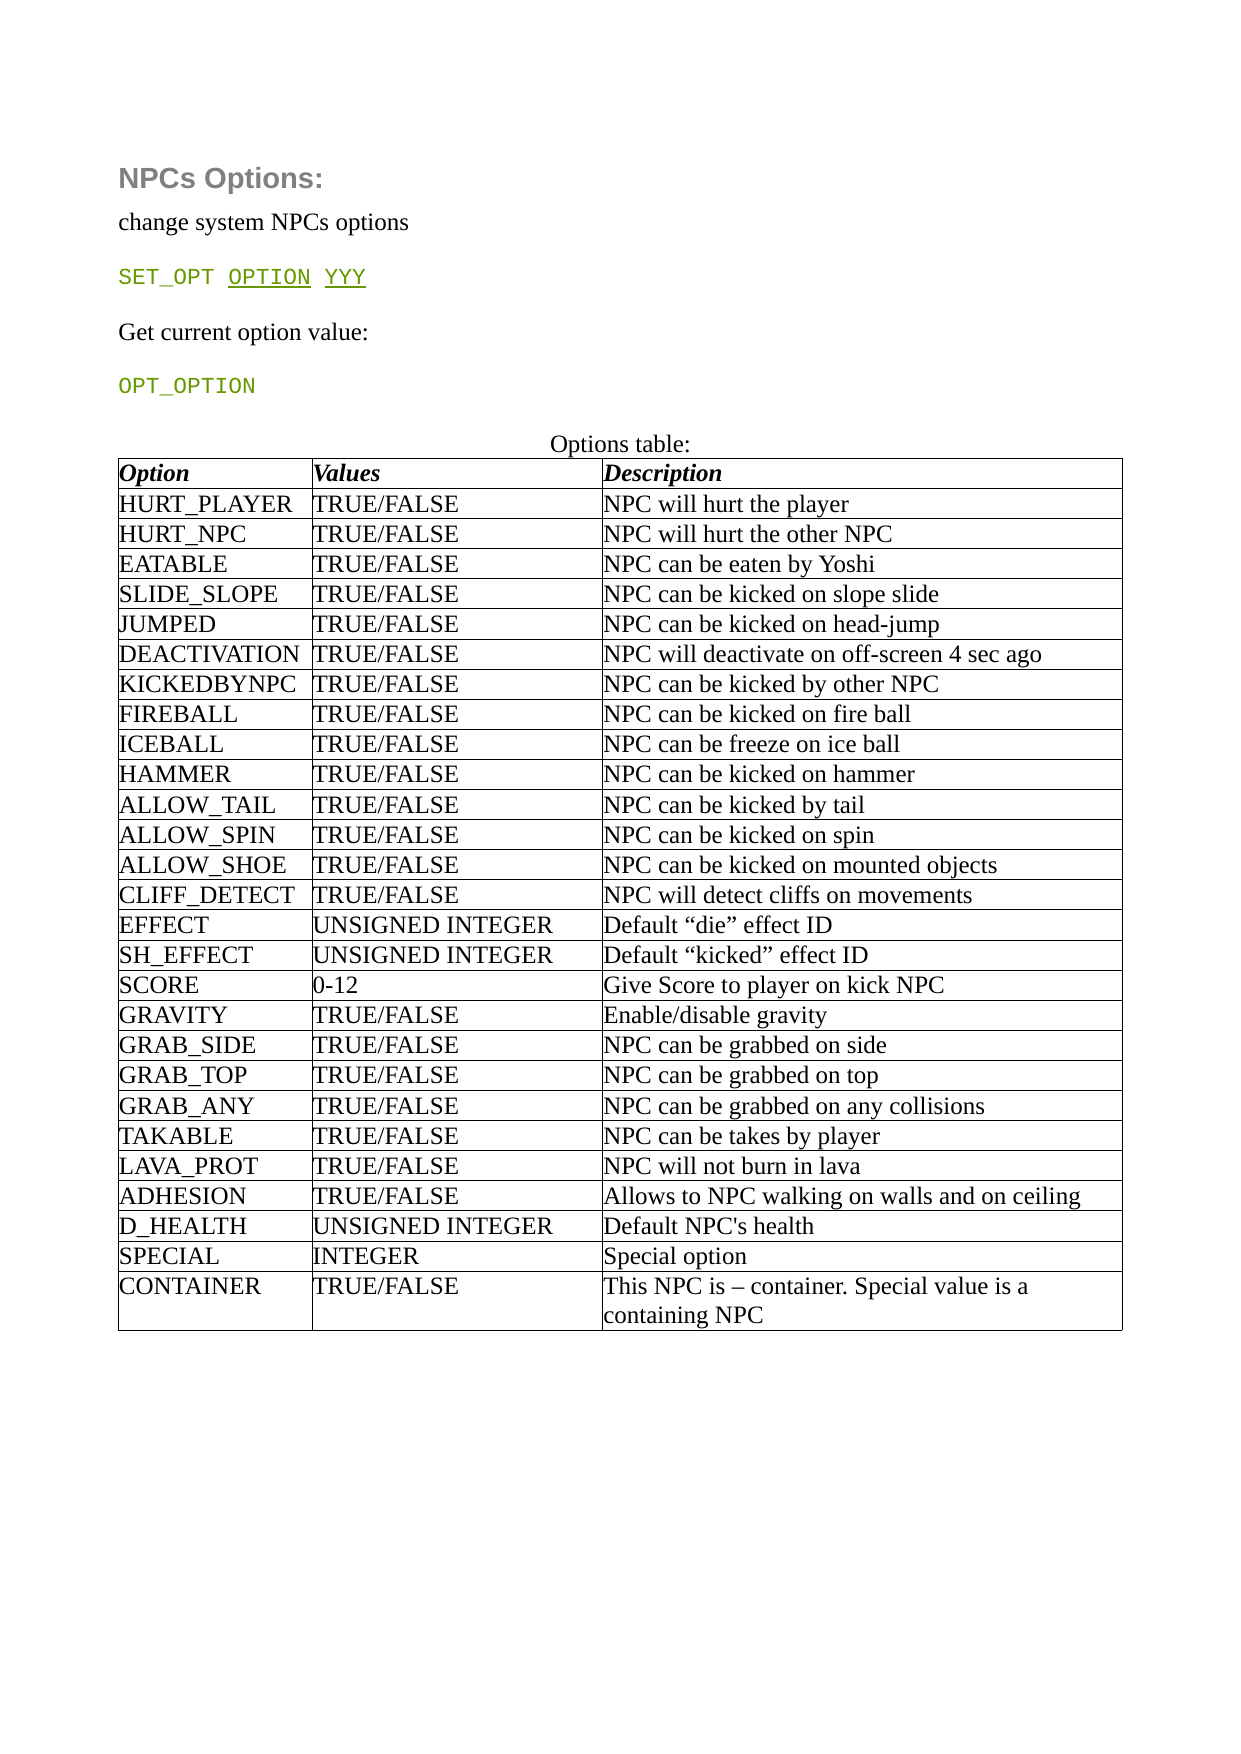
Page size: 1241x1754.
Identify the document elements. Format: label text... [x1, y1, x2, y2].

table_cell NPC can be freeze on ice ball [603, 730, 1122, 759]
table_cell HURT_NPC [119, 519, 312, 548]
table_cell SLIDE_SLOPE [119, 579, 312, 608]
table_cell JUMPED [119, 609, 312, 638]
table_cell NPC can be grabbed on side [603, 1031, 1122, 1060]
table_cell NPC will hurt the other NPC [603, 519, 1122, 548]
table_cell NPC will deactivate on off-screen 4 sec ago [603, 640, 1122, 668]
subtitle NPCs Options: [118, 161, 1122, 195]
table_cell EFFECT [119, 910, 312, 939]
table_cell NPC can be kicked on hammer [603, 760, 1122, 789]
table_cell TRUE/FALSE [313, 549, 602, 578]
table_header Option [119, 459, 312, 488]
table_header Description [603, 459, 1122, 488]
text Options table: [118, 429, 1122, 458]
table_cell TRUE/FALSE [313, 790, 602, 819]
table_cell Allows to NPC walking on walls and on ceiling [603, 1181, 1122, 1210]
table_cell This NPC is – container. Special value is a containing NPC [603, 1272, 1122, 1329]
table_cell NPC can be kicked by other NPC [603, 670, 1122, 699]
table_cell INTEGER [313, 1242, 602, 1271]
table_cell TRUE/FALSE [313, 489, 602, 518]
table_cell Default “die” effect ID [603, 910, 1122, 939]
table_cell ALLOW_SHOE [119, 850, 312, 879]
table_cell UNSIGNED INTEGER [313, 941, 602, 969]
table_cell FIREBALL [119, 700, 312, 729]
table_cell NPC can be grabbed on top [603, 1061, 1122, 1090]
table_cell EATABLE [119, 549, 312, 578]
table_cell Special option [603, 1242, 1122, 1271]
table_cell ICEBALL [119, 730, 312, 759]
table_cell TRUE/FALSE [313, 1091, 602, 1120]
table_header Values [313, 459, 602, 488]
text SET_OPT OPTION YYY [118, 265, 1122, 291]
text Get current option value: [118, 317, 1122, 346]
table_cell HURT_PLAYER [119, 489, 312, 518]
table_cell TRUE/FALSE [313, 1061, 602, 1090]
table_cell TRUE/FALSE [313, 1151, 602, 1180]
table_cell NPC can be kicked on slope slide [603, 579, 1122, 608]
table_cell TRUE/FALSE [313, 670, 602, 699]
table_cell TAKABLE [119, 1121, 312, 1150]
table_cell ADHESION [119, 1181, 312, 1210]
table_cell NPC will not burn in lava [603, 1151, 1122, 1180]
table_cell D_HEALTH [119, 1211, 312, 1241]
table_cell NPC can be eaten by Yoshi [603, 549, 1122, 578]
table_cell TRUE/FALSE [313, 1031, 602, 1060]
table_cell TRUE/FALSE [313, 850, 602, 879]
table_cell NPC can be kicked on mounted objects [603, 850, 1122, 879]
text change system NPCs options [118, 207, 1122, 236]
table_cell TRUE/FALSE [313, 1001, 602, 1030]
table_cell TRUE/FALSE [313, 1181, 602, 1210]
table_cell NPC can be takes by player [603, 1121, 1122, 1150]
table_cell Default “kicked” effect ID [603, 941, 1122, 969]
table_cell TRUE/FALSE [313, 880, 602, 909]
table_cell NPC can be grabbed on any collisions [603, 1091, 1122, 1120]
table_cell TRUE/FALSE [313, 1121, 602, 1150]
table_cell HAMMER [119, 760, 312, 789]
table_cell TRUE/FALSE [313, 609, 602, 638]
table_cell Default NPC's health [603, 1211, 1122, 1241]
text OPT_OPTION [118, 374, 1122, 400]
table_cell NPC will detect cliffs on movements [603, 880, 1122, 909]
table_cell TRUE/FALSE [313, 579, 602, 608]
table_cell SCORE [119, 971, 312, 1000]
table_cell LAVA_PROT [119, 1151, 312, 1180]
table_cell TRUE/FALSE [313, 730, 602, 759]
table_cell GRAVITY [119, 1001, 312, 1030]
table_cell TRUE/FALSE [313, 519, 602, 548]
table_cell UNSIGNED INTEGER [313, 1211, 602, 1241]
table_cell SH_EFFECT [119, 941, 312, 969]
table_cell TRUE/FALSE [313, 1272, 602, 1329]
table_cell DEACTIVATION [119, 640, 312, 668]
table_cell ALLOW_SPIN [119, 820, 312, 849]
table_cell 0-12 [313, 971, 602, 1000]
table_cell CLIFF_DETECT [119, 880, 312, 909]
table_cell Give Score to player on kick NPC [603, 971, 1122, 1000]
table_cell NPC can be kicked by tail [603, 790, 1122, 819]
table_cell TRUE/FALSE [313, 640, 602, 668]
table_cell NPC can be kicked on head-jump [603, 609, 1122, 638]
table_cell CONTAINER [119, 1272, 312, 1329]
table_cell NPC can be kicked on fire ball [603, 700, 1122, 729]
table_cell NPC will hurt the player [603, 489, 1122, 518]
table_cell NPC can be kicked on spin [603, 820, 1122, 849]
table_cell SPECIAL [119, 1242, 312, 1271]
table_cell GRAB_TOP [119, 1061, 312, 1090]
table_cell ALLOW_TAIL [119, 790, 312, 819]
table_cell KICKEDBYNPC [119, 670, 312, 699]
table_cell GRAB_SIDE [119, 1031, 312, 1060]
table_cell GRAB_ANY [119, 1091, 312, 1120]
table_cell TRUE/FALSE [313, 820, 602, 849]
table_cell Enable/disable gravity [603, 1001, 1122, 1030]
table_cell TRUE/FALSE [313, 760, 602, 789]
table_cell TRUE/FALSE [313, 700, 602, 729]
table_cell UNSIGNED INTEGER [313, 910, 602, 939]
